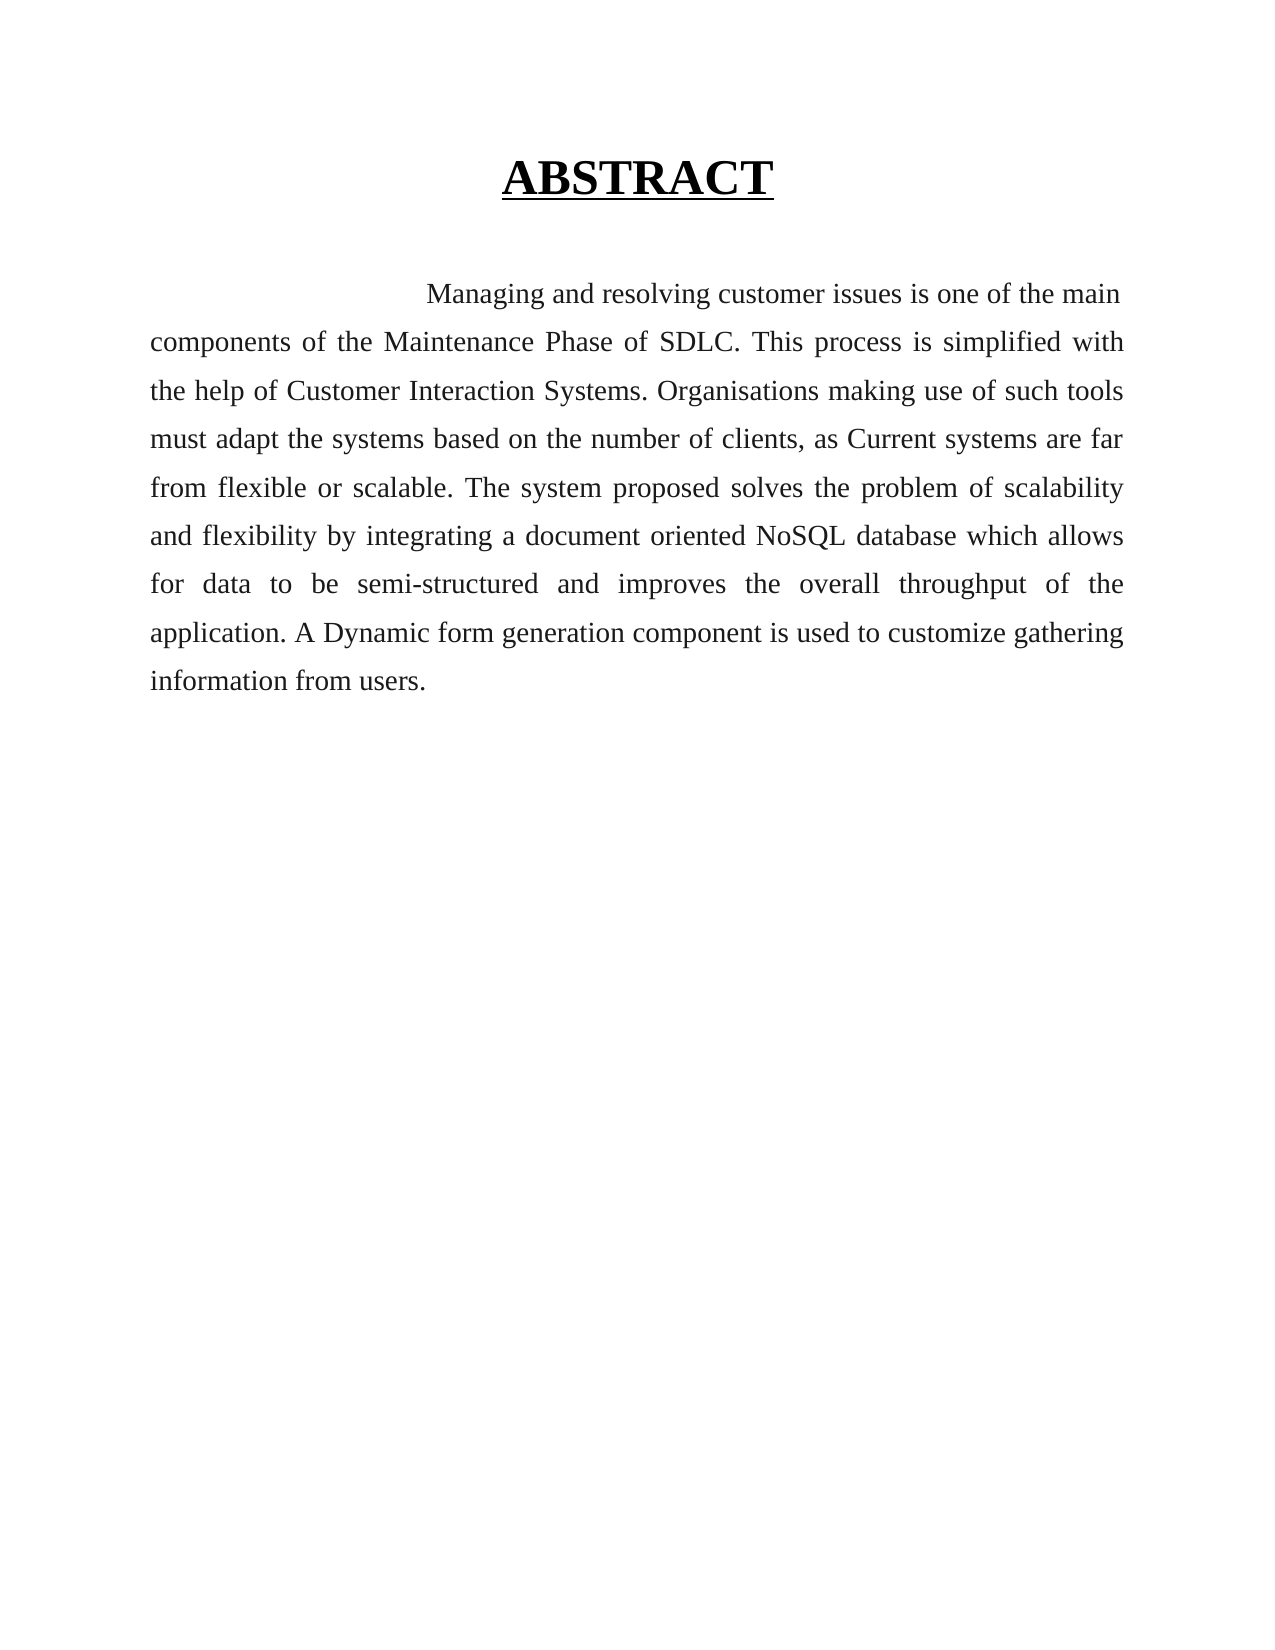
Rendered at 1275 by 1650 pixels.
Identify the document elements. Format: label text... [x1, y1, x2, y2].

text Managing and resolving customer issues is one of the main components of the Maintenance Phase of SDLC. This process is simplified with the help of Customer Interaction Systems. Organisations making use of such tools must adapt the systems based on the number of clients, as Current systems are far from flexible or scalable. The system proposed solves the problem of scalability and flexibility by integrating a document oriented NoSQL database which allows for data to be semi-structured and improves the overall throughput of the application. A Dynamic form generation component is used to customize gathering information from users. [150, 277, 1125, 697]
text ABSTRACT [150, 150, 1125, 205]
